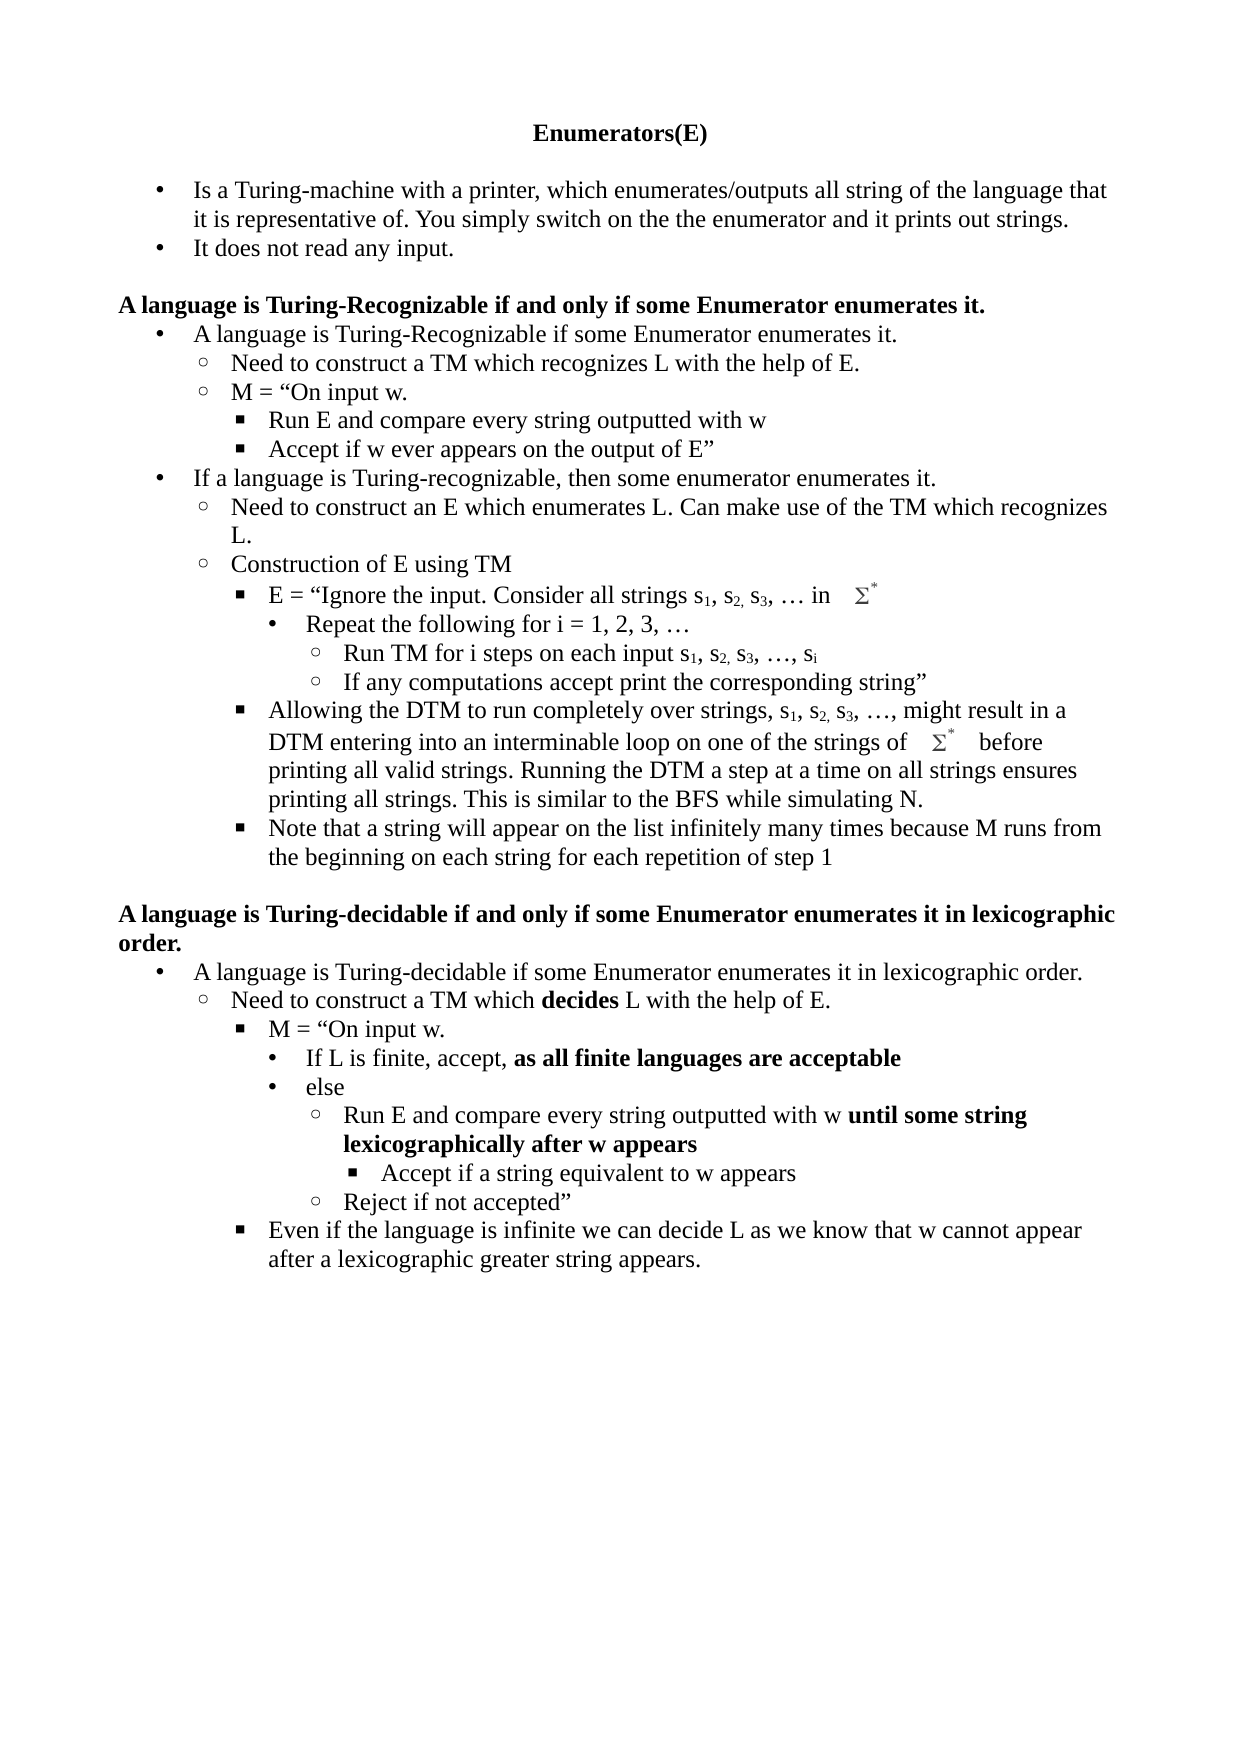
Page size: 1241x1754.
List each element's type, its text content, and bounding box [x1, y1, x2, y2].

list Accept if w ever appears on the output of E” [231, 434, 1122, 463]
list Accept if a string equivalent to w appears [343, 1158, 1122, 1187]
list If any computations accept print the corresponding string” [306, 667, 1122, 696]
text A language is Turing-Recognizable if and only if some Enumerator enumerates it. [118, 291, 1122, 319]
text Enumerators(E) [118, 118, 1122, 147]
text A language is Turing-decidable if and only if some Enumerator enumerates it in lexicographic order. [118, 899, 1122, 957]
list A language is Turing-Recognizable if some Enumerator enumerates it. [156, 319, 1122, 348]
list Run E and compare every string outputted with w until some string lexicographically after w appears [306, 1101, 1122, 1158]
list Need to construct an E which enumerates L. Can make use of the TM which recognizes L. [193, 492, 1122, 549]
list Note that a string will appear on the list infinitely many times because M runs from the beginning on each string for each repetition of step 1 [231, 813, 1122, 871]
list It does not read any input. [156, 233, 1122, 262]
list E = “Ignore the input. Consider all strings s1, s2, s3, … in [231, 578, 1122, 609]
list Even if the language is infinite we can decide L as we know that w cannot appear after a lexicographic greater string appears. [231, 1216, 1122, 1273]
list Construction of E using TM [193, 549, 1122, 578]
list Allowing the DTM to run completely over strings, s1, s2, s3, …, might result in a DTM entering into an interminable loop on one of the strings of before printing all valid strings. Running the DTM a step at a time on all strings ensures printing all strings. This is similar to the BFS while simulating N. [231, 696, 1122, 813]
list Need to construct a TM which decides L with the help of E. [193, 986, 1122, 1014]
list If L is finite, accept, as all finite languages are acceptable [268, 1043, 1122, 1072]
list M = “On input w. [231, 1014, 1122, 1043]
list Run E and compare every string outputted with w [231, 406, 1122, 434]
list Need to construct a TM which recognizes L with the help of E. [193, 348, 1122, 377]
list Repeat the following for i = 1, 2, 3, … [268, 609, 1122, 638]
list A language is Turing-decidable if some Enumerator enumerates it in lexicographic order. [156, 957, 1122, 986]
list If a language is Turing-recognizable, then some enumerator enumerates it. [156, 463, 1122, 492]
list Is a Turing-machine with a printer, which enumerates/outputs all string of the language that it is representative of. You simply switch on the the enumerator and it prints out strings. [156, 176, 1122, 233]
list Reject if not accepted” [306, 1187, 1122, 1216]
list M = “On input w. [193, 377, 1122, 406]
list Run TM for i steps on each input s1, s2, s3, …, si [306, 638, 1122, 667]
list else [268, 1072, 1122, 1101]
